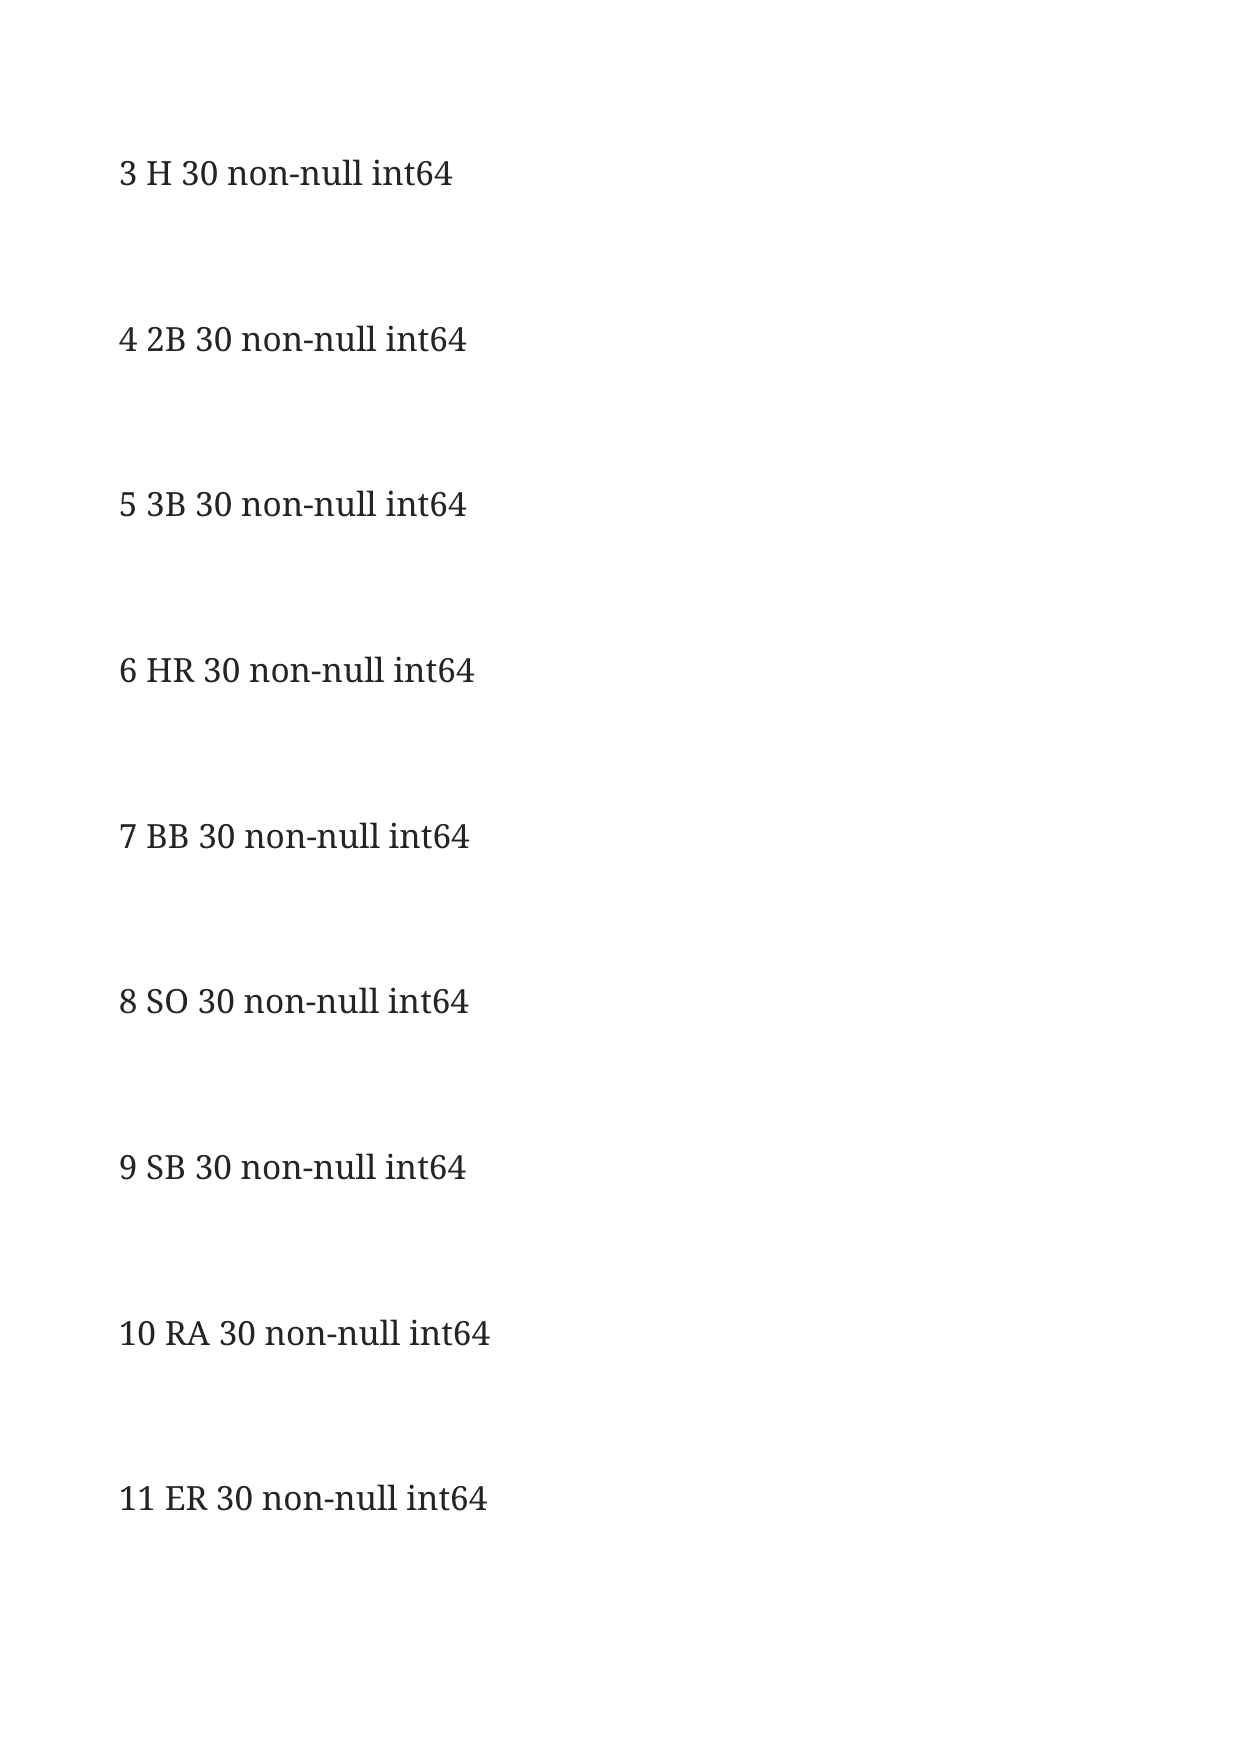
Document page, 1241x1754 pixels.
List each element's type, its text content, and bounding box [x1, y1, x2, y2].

text 11 ER 30 non-null int64 [119, 1475, 1240, 1520]
text 7 BB 30 non-null int64 [119, 812, 1240, 858]
text 9 SB 30 non-null int64 [119, 1144, 1240, 1189]
text 8 SO 30 non-null int64 [119, 978, 1240, 1023]
text 10 RA 30 non-null int64 [119, 1309, 1240, 1355]
text 4 2B 30 non-null int64 [119, 316, 1240, 361]
text 5 3B 30 non-null int64 [119, 481, 1240, 527]
text 3 H 30 non-null int64 [119, 150, 1240, 195]
text 6 HR 30 non-null int64 [119, 647, 1240, 692]
